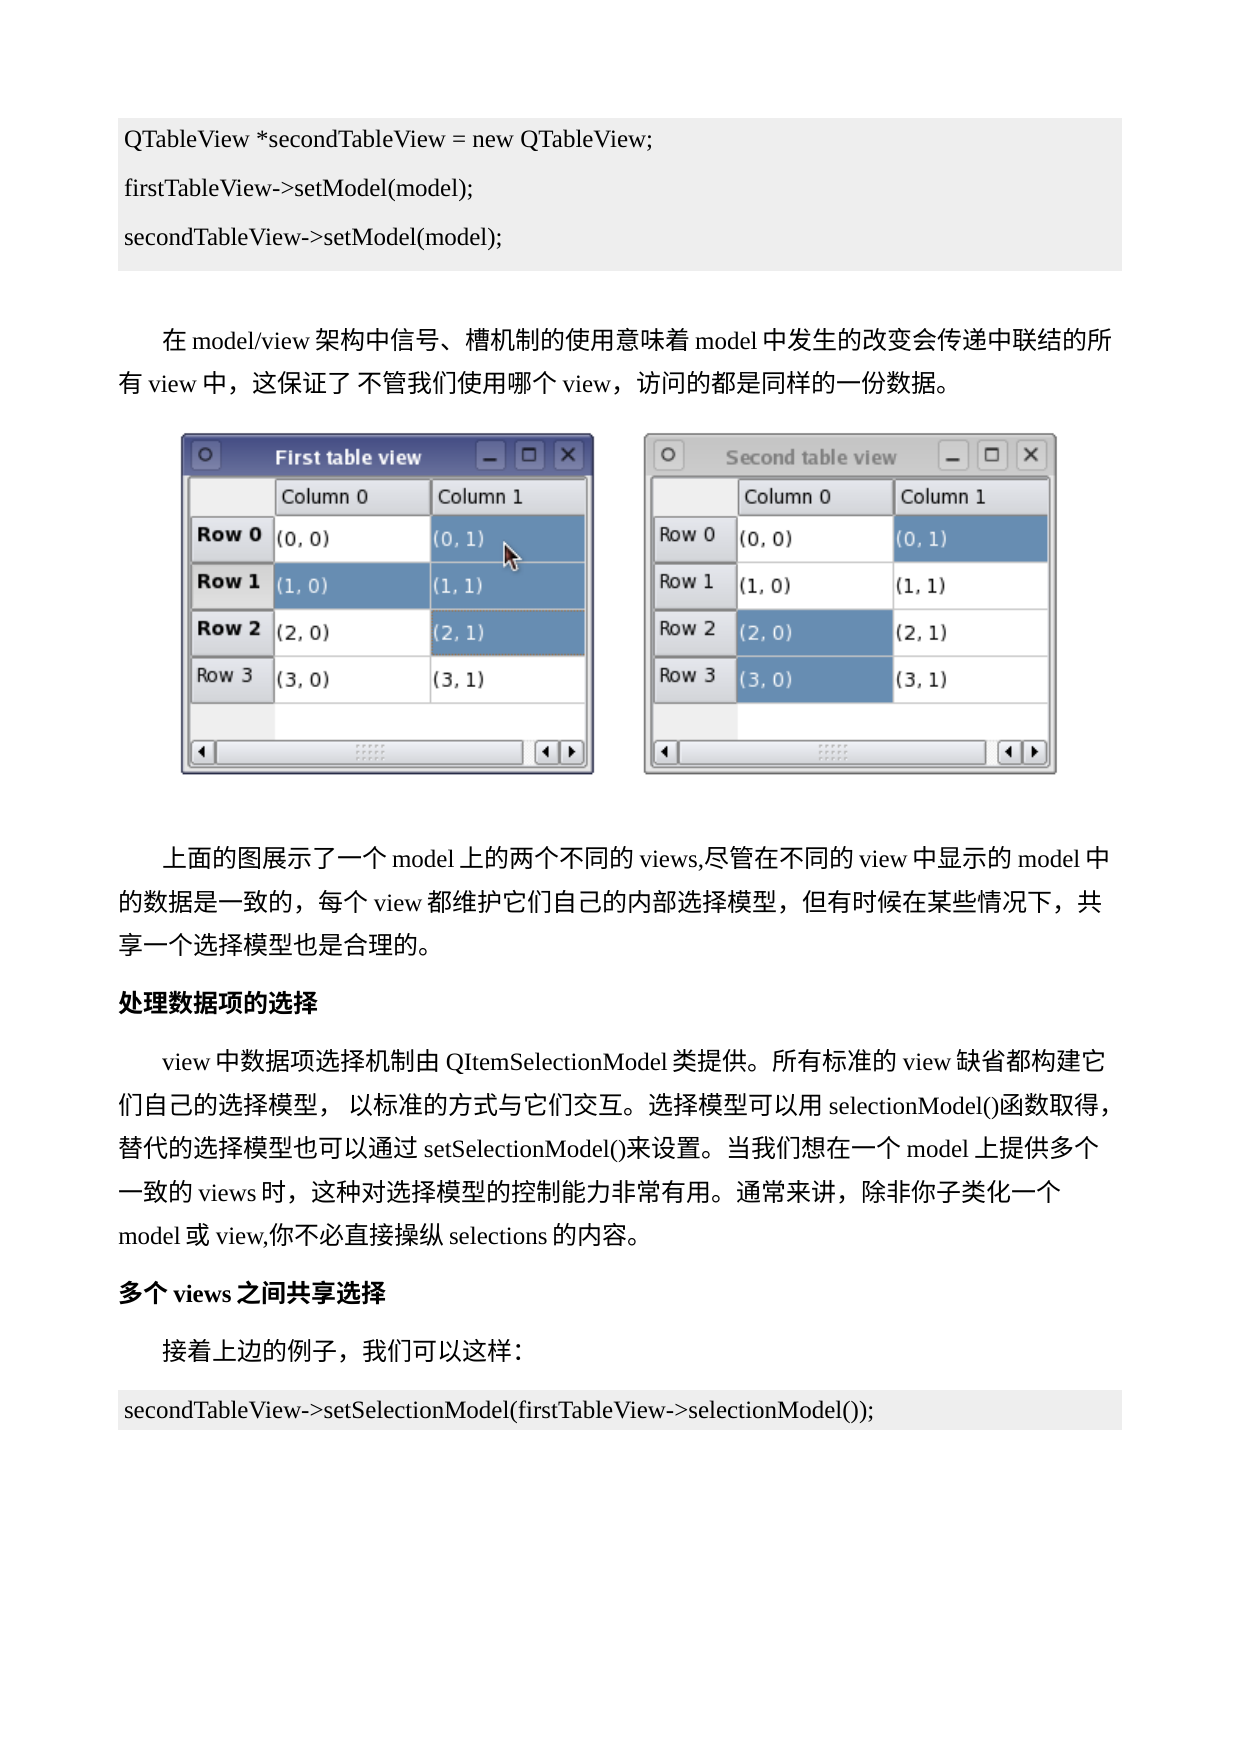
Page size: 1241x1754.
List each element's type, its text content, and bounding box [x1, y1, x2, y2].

text view中数据项选择机制由QItemSelectionModel类提供。所有标准的view缺省都构建它们自己的选择模型， 以标准的方式与它们交互。选择模型可以用selectionModel()函数取得，替代的选择模型也可以通过 setSelectionModel()来设置。当我们想在一个model上提供多个一致的views时，这种对选择模型的控制能力非常有用。通常来讲，除非你子类化一个model或view,你不必直接操纵selections的内容。 [118, 1042, 1122, 1252]
text 接着上边的例子，我们可以这样： [118, 1332, 1122, 1368]
text 多个views之间共享选择 [118, 1273, 1122, 1310]
text 在model/view架构中信号、槽机制的使用意味着model中发生的改变会传递中联结的所有view中，这保证了 不管我们使用哪个view，访问的都是同样的一份数据。 [118, 320, 1122, 400]
text 处理数据项的选择 [118, 984, 1122, 1020]
picture [172, 421, 1068, 784]
table_header QTableView *secondTableView = new QTableView; firstTableView->setModel(model); secondTableView->setModel(model); [118, 118, 1122, 271]
table_header secondTableView->setSelectionModel(firstTableView->selectionModel()); [118, 1390, 1122, 1430]
text 上面的图展示了一个model上的两个不同的views,尽管在不同的view中显示的model中的数据是一致的，每个 view都维护它们自己的内部选择模型，但有时候在某些情况下，共享一个选择模型也是合理的。 [118, 839, 1122, 962]
